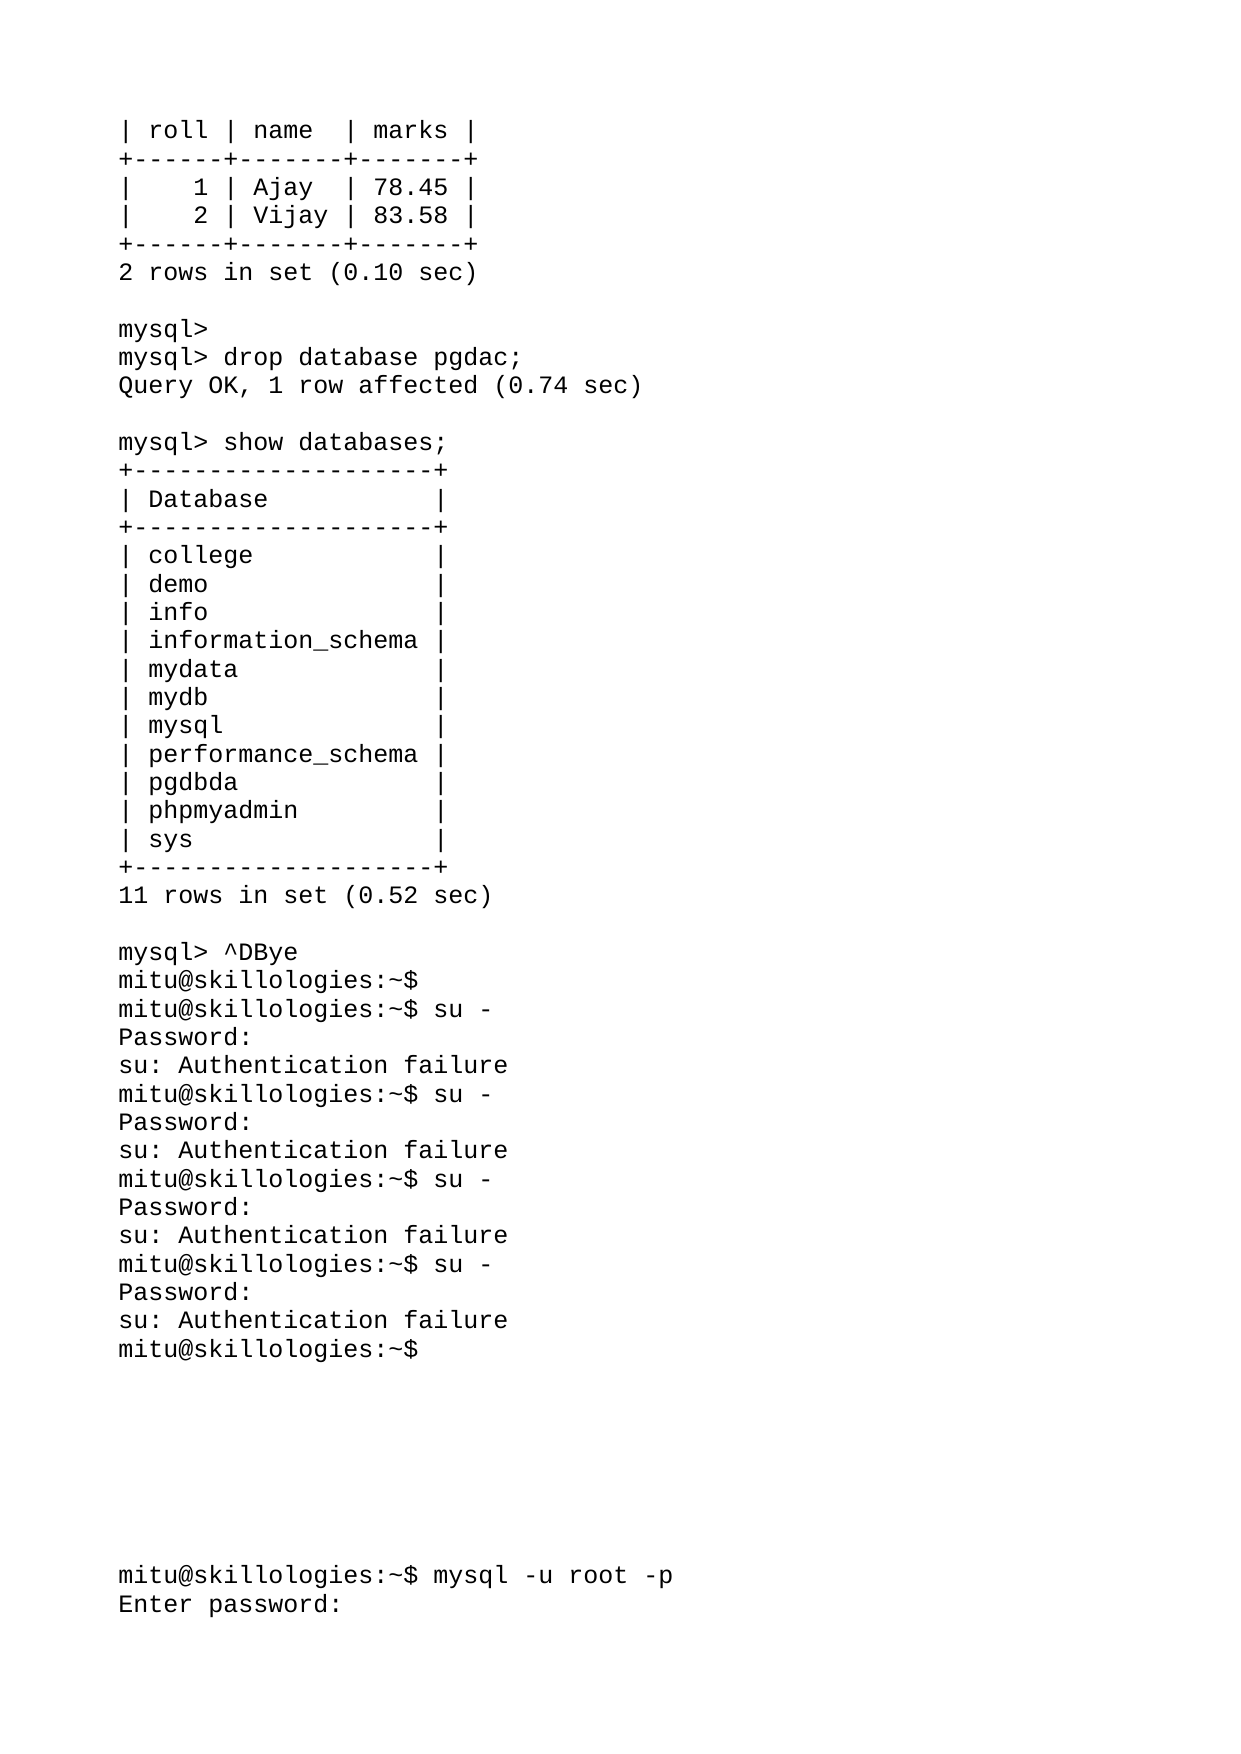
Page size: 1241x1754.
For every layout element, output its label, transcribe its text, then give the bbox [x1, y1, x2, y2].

text Password: [118, 1280, 1122, 1308]
text su: Authentication failure [118, 1053, 1122, 1081]
text | mydata | [118, 656, 1122, 685]
text | 1 | Ajay | 78.45 | [118, 175, 1122, 203]
text mitu@skillologies:~$ mysql -u root -p [118, 1563, 1122, 1591]
text mysql> [118, 316, 1122, 345]
text 11 rows in set (0.52 sec) [118, 883, 1122, 911]
text | phpmyadmin | [118, 798, 1122, 826]
text | mysql | [118, 713, 1122, 741]
text +------+-------+-------+ [118, 231, 1122, 260]
text Enter password: [118, 1591, 1122, 1620]
text +--------------------+ [118, 458, 1122, 486]
text mitu@skillologies:~$ [118, 968, 1122, 996]
text | info | [118, 600, 1122, 628]
text | Database | [118, 486, 1122, 515]
text mysql> show databases; [118, 430, 1122, 458]
text | demo | [118, 571, 1122, 600]
text +--------------------+ [118, 515, 1122, 543]
text mitu@skillologies:~$ su - [118, 1081, 1122, 1110]
text 2 rows in set (0.10 sec) [118, 260, 1122, 288]
text Password: [118, 1195, 1122, 1223]
text | 2 | Vijay | 83.58 | [118, 203, 1122, 231]
text su: Authentication failure [118, 1223, 1122, 1251]
text Password: [118, 1025, 1122, 1053]
text Password: [118, 1110, 1122, 1138]
text | roll | name | marks | [118, 118, 1122, 146]
text su: Authentication failure [118, 1138, 1122, 1166]
text mitu@skillologies:~$ su - [118, 1251, 1122, 1280]
text | information_schema | [118, 628, 1122, 656]
text su: Authentication failure [118, 1308, 1122, 1336]
text mitu@skillologies:~$ [118, 1336, 1122, 1365]
text mitu@skillologies:~$ su - [118, 1166, 1122, 1195]
text | pgdbda | [118, 770, 1122, 798]
text mitu@skillologies:~$ su - [118, 996, 1122, 1025]
text Query OK, 1 row affected (0.74 sec) [118, 373, 1122, 401]
text | college | [118, 543, 1122, 571]
text | mydb | [118, 685, 1122, 713]
text | performance_schema | [118, 741, 1122, 770]
text mysql> drop database pgdac; [118, 345, 1122, 373]
text +--------------------+ [118, 855, 1122, 883]
text +------+-------+-------+ [118, 146, 1122, 175]
text mysql> ^DBye [118, 940, 1122, 968]
text | sys | [118, 826, 1122, 855]
